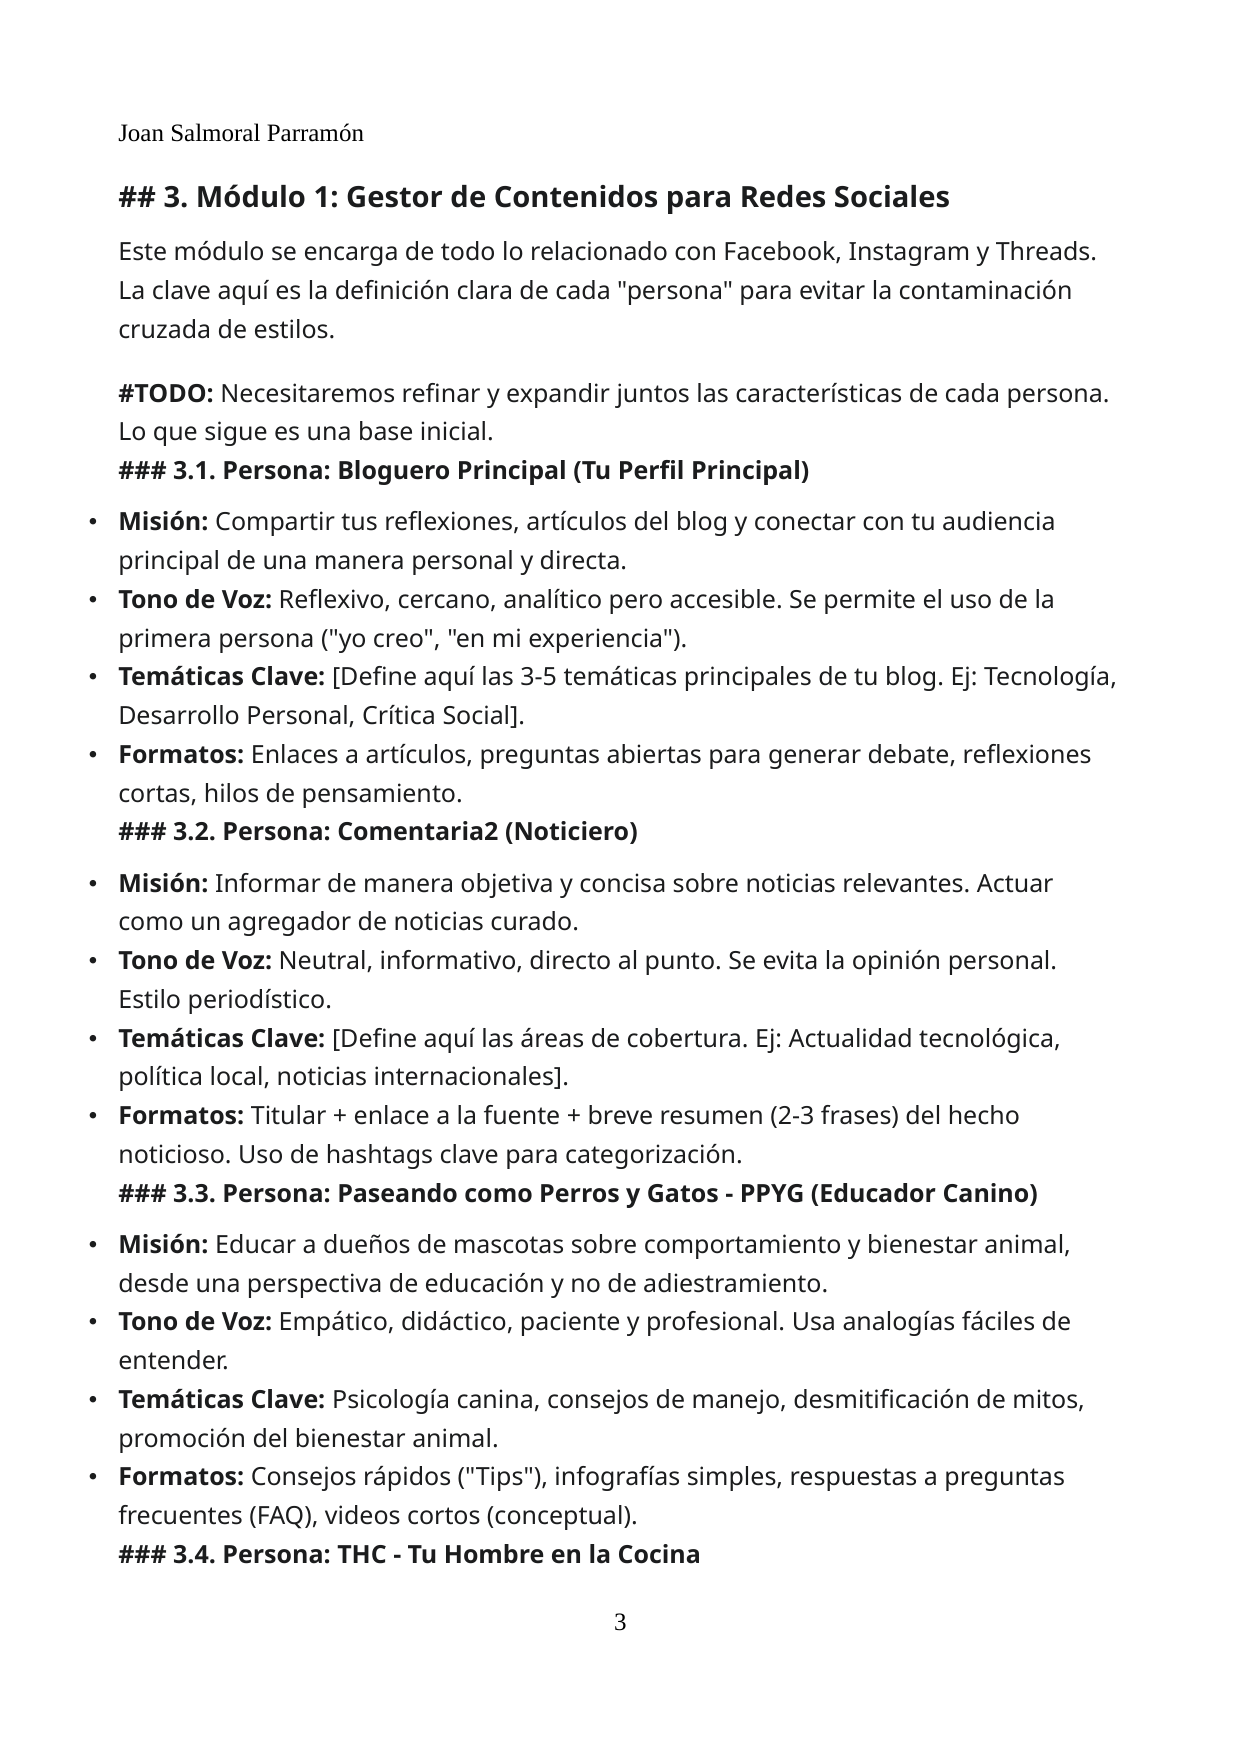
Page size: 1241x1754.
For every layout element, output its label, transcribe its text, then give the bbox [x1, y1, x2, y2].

list Formatos: Titular + enlace a la fuente + breve resumen (2-3 frases) del hecho noticioso. Uso de hashtags clave para categorización. [118, 1098, 1122, 1171]
subtitle ## 3. Módulo 1: Gestor de Contenidos para Redes Sociales [118, 176, 1122, 216]
list Formatos: Consejos rápidos ("Tips"), infografías simples, respuestas a preguntas frecuentes (FAQ), videos cortos (conceptual). [118, 1459, 1122, 1532]
list Formatos: Enlaces a artículos, preguntas abiertas para generar debate, reflexiones cortas, hilos de pensamiento. [118, 737, 1122, 809]
text #TODO: Necesitaremos refinar y expandir juntos las características de cada persona. Lo que sigue es una base inicial. [118, 375, 1122, 448]
list Temáticas Clave: [Define aquí las 3-5 temáticas principales de tu blog. Ej: Tecnología, Desarrollo Personal, Crítica Social]. [118, 659, 1122, 732]
text Este módulo se encarga de todo lo relacionado con Facebook, Instagram y Threads. La clave aquí es la definición clara de cada "persona" para evitar la contaminación cruzada de estilos. [118, 234, 1122, 346]
list Temáticas Clave: [Define aquí las áreas de cobertura. Ej: Actualidad tecnológica, política local, noticias internacionales]. [118, 1020, 1122, 1093]
list Misión: Compartir tus reflexiones, artículos del blog y conectar con tu audiencia principal de una manera personal y directa. [118, 504, 1122, 577]
subtitle ### 3.3. Persona: Paseando como Perros y Gatos - PPYG (Educador Canino) [118, 1175, 1122, 1209]
list Misión: Educar a dueños de mascotas sobre comportamiento y bienestar animal, desde una perspectiva de educación y no de adiestramiento. [118, 1227, 1122, 1299]
subtitle ### 3.1. Persona: Bloguero Principal (Tu Perfil Principal) [118, 453, 1122, 487]
list Temáticas Clave: Psicología canina, consejos de manejo, desmitificación de mitos, promoción del bienestar animal. [118, 1382, 1122, 1454]
list Tono de Voz: Empático, didáctico, paciente y profesional. Usa analogías fáciles de entender. [118, 1304, 1122, 1377]
list Tono de Voz: Neutral, informativo, directo al punto. Se evita la opinión personal. Estilo periodístico. [118, 943, 1122, 1016]
subtitle ### 3.4. Persona: THC - Tu Hombre en la Cocina [118, 1537, 1122, 1571]
subtitle ### 3.2. Persona: Comentaria2 (Noticiero) [118, 814, 1122, 848]
list Tono de Voz: Reflexivo, cercano, analítico pero accesible. Se permite el uso de la primera persona ("yo creo", "en mi experiencia"). [118, 582, 1122, 654]
list Misión: Informar de manera objetiva y concisa sobre noticias relevantes. Actuar como un agregador de noticias curado. [118, 865, 1122, 938]
